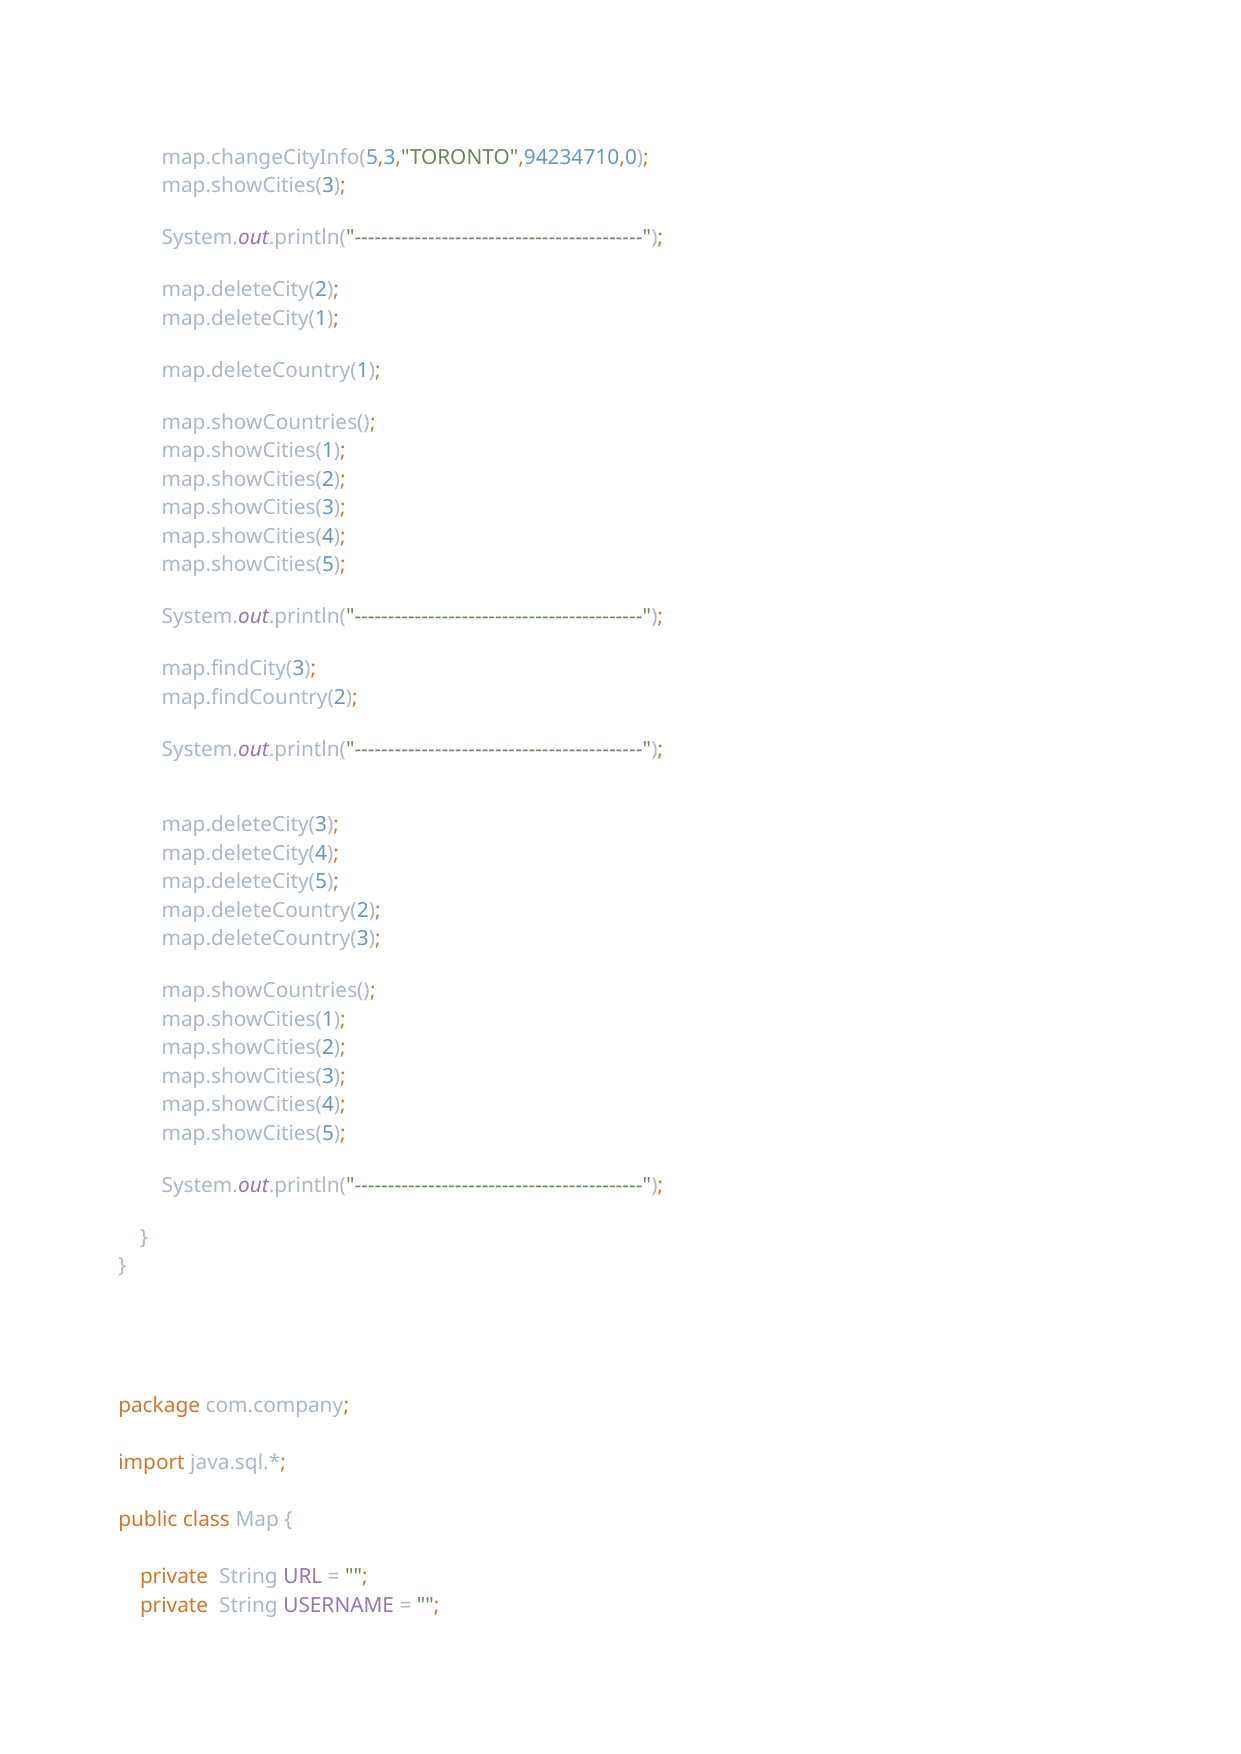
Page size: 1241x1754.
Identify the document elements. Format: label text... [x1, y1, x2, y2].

text package com.company; import java.sql.*; public class Map { private String URL = ""; private String USERNAME = ""; [118, 1390, 1122, 1618]
text map.changeCityInfo(5,3,"TORONTO",94234710,0); map.showCities(3); System.out.println("-------------------------------------------"); map.deleteCity(2); map.deleteCity(1); map.deleteCountry(1); map.showCountries(); map.showCities(1); map.showCities(2); map.showCities(3); map.showCities(4); map.showCities(5); System.out.println("-------------------------------------------"); map.findCity(3); map.findCountry(2); System.out.println("-------------------------------------------"); map.deleteCity(3); map.deleteCity(4); map.deleteCity(5); map.deleteCountry(2); map.deleteCountry(3); map.showCountries(); map.showCities(1); map.showCities(2); map.showCities(3); map.showCities(4); map.showCities(5); System.out.println("-------------------------------------------"); } } [118, 118, 1122, 1302]
